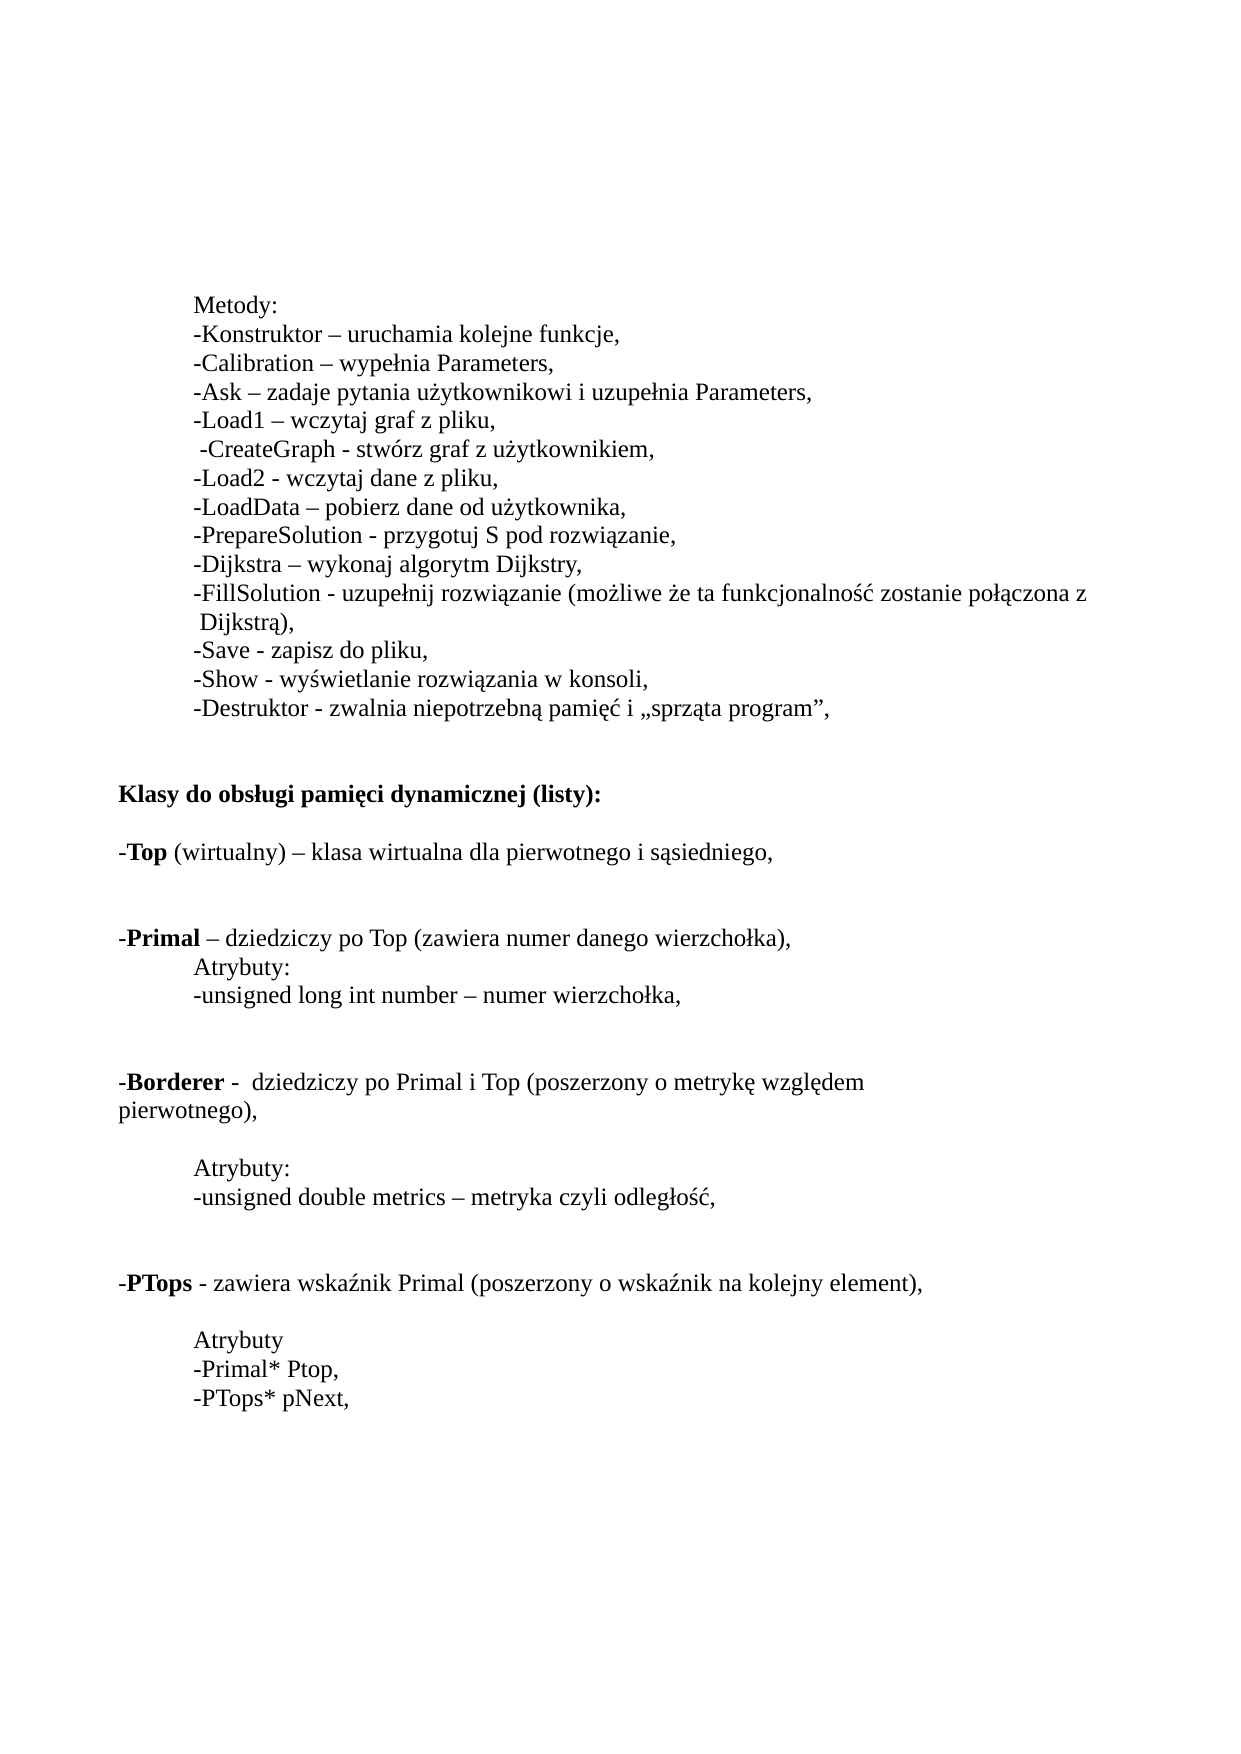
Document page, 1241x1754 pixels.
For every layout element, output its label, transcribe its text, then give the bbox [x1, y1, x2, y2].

text -Borderer - dziedziczy po Primal i Top (poszerzony o metrykę względem [118, 1067, 1122, 1096]
text -CreateGraph - stwórz graf z użytkownikiem, [118, 434, 1122, 463]
text -Destruktor - zwalnia niepotrzebną pamięć i „sprząta program”, [118, 693, 1122, 722]
text -FillSolution - uzupełnij rozwiązanie (możliwe że ta funkcjonalność zostanie połączona z Dijkstrą), [118, 578, 1122, 636]
text -Dijkstra – wykonaj algorytm Dijkstry, [118, 549, 1122, 578]
text -Konstruktor – uruchamia kolejne funkcje, [118, 319, 1122, 348]
text -Ask – zadaje pytania użytkownikowi i uzupełnia Parameters, [118, 377, 1122, 406]
text -Top (wirtualny) – klasa wirtualna dla pierwotnego i sąsiedniego, [118, 837, 1122, 866]
text -unsigned long int number – numer wierzchołka, [118, 981, 1122, 1009]
text Atrybuty: [118, 952, 1122, 981]
text Atrybuty [118, 1326, 1122, 1354]
text pierwotnego), [118, 1096, 1122, 1124]
text -PTops - zawiera wskaźnik Primal (poszerzony o wskaźnik na kolejny element), [118, 1268, 1122, 1297]
text -Primal* Ptop, [118, 1354, 1122, 1383]
text -PTops* pNext, [118, 1383, 1122, 1412]
text -PrepareSolution - przygotuj S pod rozwiązanie, [118, 521, 1122, 549]
text -Save - zapisz do pliku, [118, 636, 1122, 664]
text Metody: [118, 291, 1122, 319]
text -Primal – dziedziczy po Top (zawiera numer danego wierzchołka), [118, 923, 1122, 952]
text -Calibration – wypełnia Parameters, [118, 348, 1122, 377]
text -Show - wyświetlanie rozwiązania w konsoli, [118, 664, 1122, 693]
text Klasy do obsługi pamięci dynamicznej (listy): [118, 779, 1122, 808]
text -LoadData – pobierz dane od użytkownika, [118, 492, 1122, 521]
text -Load2 - wczytaj dane z pliku, [118, 463, 1122, 492]
text -Load1 – wczytaj graf z pliku, [118, 406, 1122, 434]
text Atrybuty: -unsigned double metrics – metryka czyli odległość, [118, 1153, 1122, 1211]
